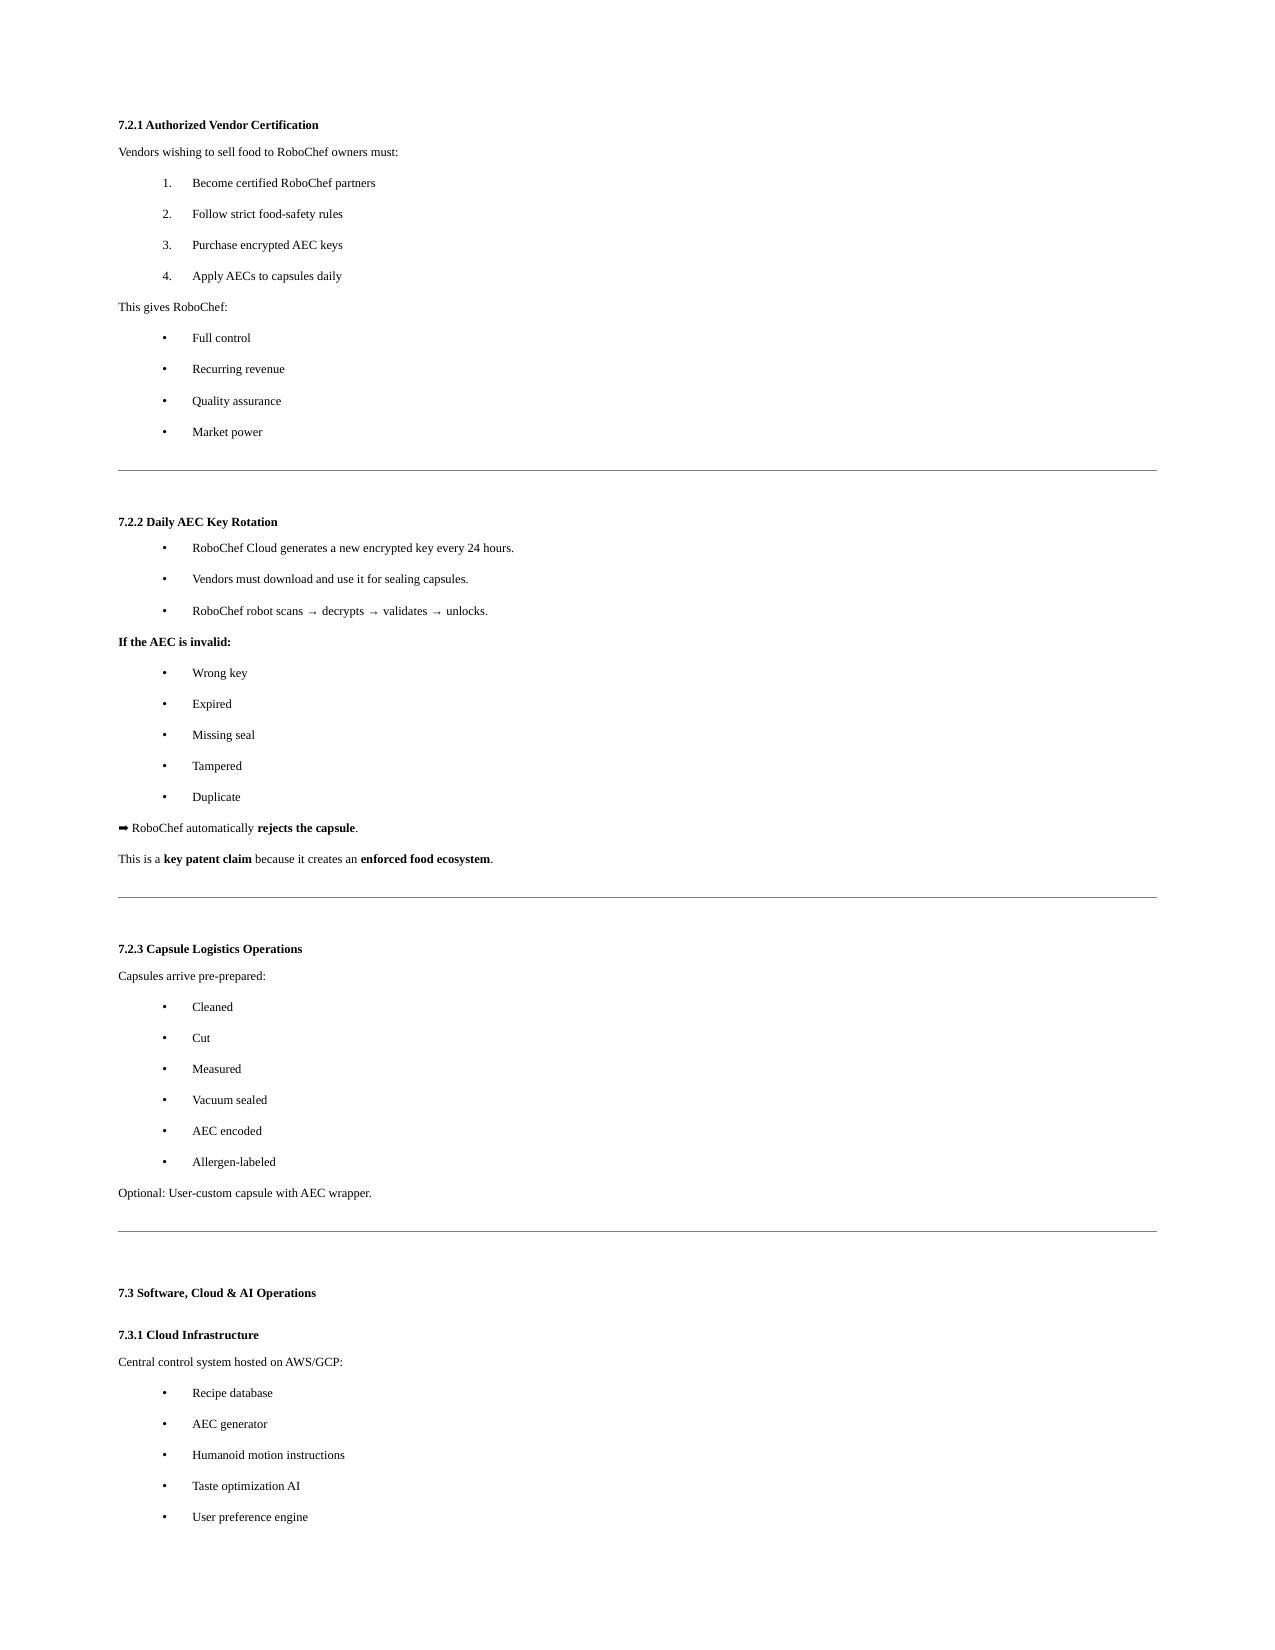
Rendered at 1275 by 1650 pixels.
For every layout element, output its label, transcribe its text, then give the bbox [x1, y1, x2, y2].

list Full control [162, 331, 1157, 346]
list Taste optimization AI [162, 1478, 1157, 1493]
text Optional: User-custom capsule with AEC wrapper. [118, 1186, 1157, 1200]
list AEC generator [162, 1416, 1157, 1431]
list Follow strict food-safety rules [162, 207, 1157, 221]
text If the AEC is invalid: [118, 634, 1157, 649]
text This is a key patent claim because it creates an enforced food ecosystem. [118, 852, 1157, 866]
list Cut [162, 1030, 1157, 1045]
text This gives RoboChef: [118, 300, 1157, 314]
list Quality assurance [162, 393, 1157, 408]
list RoboChef Cloud generates a new encrypted key every 24 hours. [162, 541, 1157, 556]
list RoboChef robot scans → decrypts → validates → unlocks. [162, 603, 1157, 618]
list Wrong key [162, 665, 1157, 680]
text Vendors wishing to sell food to RoboChef owners must: [118, 145, 1157, 159]
list Measured [162, 1061, 1157, 1076]
subtitle 7.3 Software, Cloud & AI Operations [118, 1286, 1157, 1300]
list Recurring revenue [162, 362, 1157, 377]
list Recipe database [162, 1385, 1157, 1400]
list AEC encoded [162, 1123, 1157, 1138]
list Market power [162, 424, 1157, 439]
list Vendors must download and use it for sealing capsules. [162, 572, 1157, 587]
list Vacuum sealed [162, 1092, 1157, 1107]
text ➡️ RoboChef automatically rejects the capsule. [118, 821, 1157, 835]
list Missing seal [162, 727, 1157, 742]
subtitle 7.2.2 Daily AEC Key Rotation [118, 514, 1157, 529]
subtitle 7.2.1 Authorized Vendor Certification [118, 118, 1157, 132]
list Allergen-labeled [162, 1154, 1157, 1169]
list Purchase encrypted AEC keys [162, 238, 1157, 252]
list Expired [162, 696, 1157, 711]
list Apply AECs to capsules daily [162, 269, 1157, 283]
text Capsules arrive pre-prepared: [118, 968, 1157, 983]
list User preference engine [162, 1509, 1157, 1524]
subtitle 7.3.1 Cloud Infrastructure [118, 1327, 1157, 1342]
list Tampered [162, 758, 1157, 773]
list Duplicate [162, 789, 1157, 804]
subtitle 7.2.3 Capsule Logistics Operations [118, 941, 1157, 956]
list Humanoid motion instructions [162, 1447, 1157, 1462]
text Central control system hosted on AWS/GCP: [118, 1354, 1157, 1369]
list Cleaned [162, 999, 1157, 1014]
list Become certified RoboChef partners [162, 176, 1157, 190]
